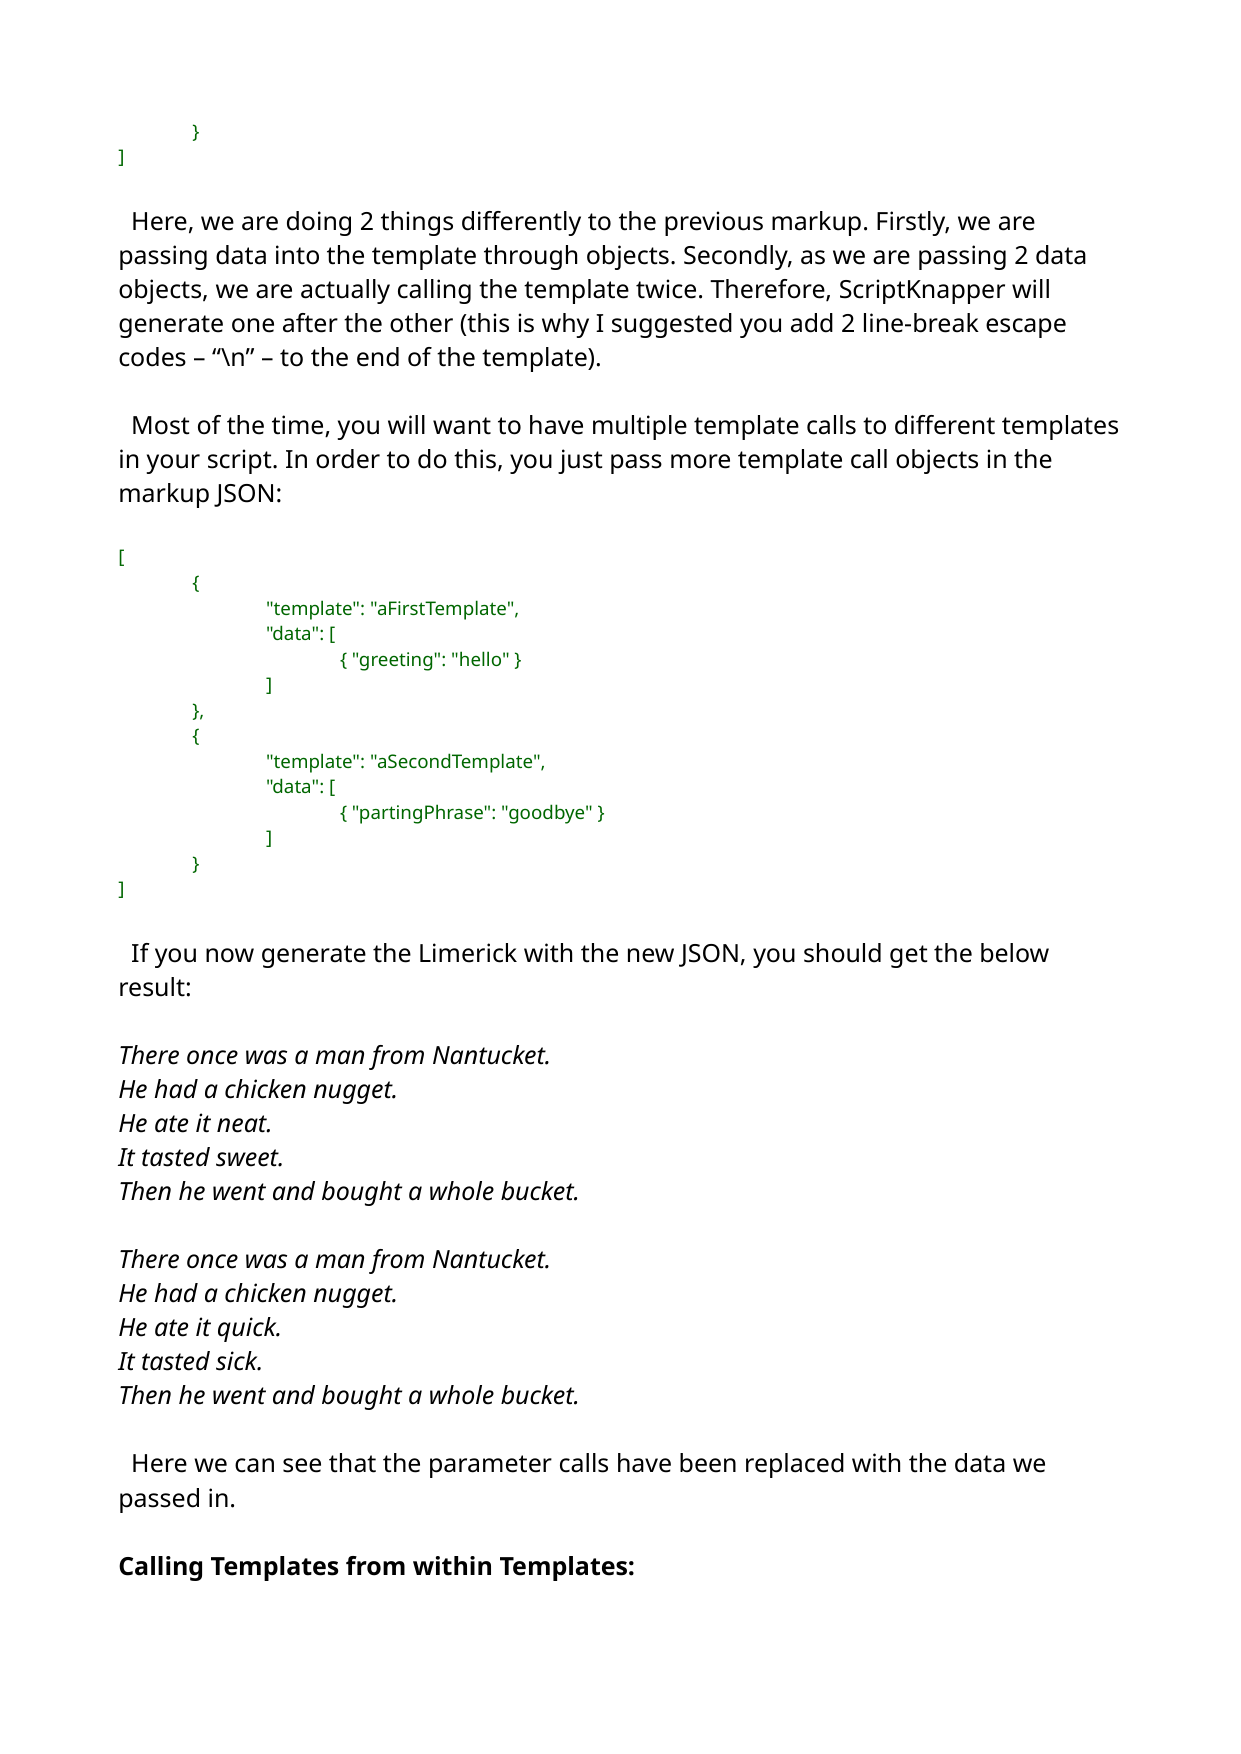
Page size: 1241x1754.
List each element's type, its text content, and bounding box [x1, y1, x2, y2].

text { [118, 722, 1122, 748]
text He ate it neat. [118, 1106, 1122, 1139]
text He ate it quick. [118, 1310, 1122, 1344]
text ] [118, 671, 1122, 697]
text Then he went and bought a whole bucket. [118, 1174, 1122, 1208]
text { "partingPhrase": "goodbye" } [118, 799, 1122, 824]
text Then he went and bought a whole bucket. [118, 1378, 1122, 1412]
text Most of the time, you will want to have multiple template calls to different templates in your script. In order to do this, you just pass more template call objects in the markup JSON: [118, 408, 1122, 510]
text If you now generate the Limerick with the new JSON, you should get the below result: [118, 935, 1122, 1003]
text ] [118, 824, 1122, 850]
text ] [118, 876, 1122, 901]
text "data": [ [118, 620, 1122, 646]
text It tasted sweet. [118, 1139, 1122, 1174]
text "data": [ [118, 773, 1122, 799]
text "template": "aFirstTemplate", [118, 595, 1122, 620]
text } [118, 118, 1122, 144]
text } [118, 850, 1122, 876]
text { [118, 569, 1122, 595]
text It tasted sick. [118, 1344, 1122, 1378]
text passing data into the template through objects. Secondly, as we are passing 2 data objects, we are actually calling the template twice. Therefore, ScriptKnapper will generate one after the other (this is why I suggested you add 2 line-break escape codes – “\n” – to the end of the template). [118, 237, 1122, 373]
text Here we can see that the parameter calls have been replaced with the data we passed in. [118, 1446, 1122, 1514]
text { "greeting": "hello" } [118, 646, 1122, 671]
text He had a chicken nugget. [118, 1071, 1122, 1106]
text There once was a man from Nantucket. [118, 1037, 1122, 1071]
text He had a chicken nugget. [118, 1276, 1122, 1310]
text }, [118, 697, 1122, 722]
text [ [118, 544, 1122, 569]
text "template": "aSecondTemplate", [118, 748, 1122, 773]
text Here, we are doing 2 things differently to the previous markup. Firstly, we are [118, 203, 1122, 237]
text ] [118, 144, 1122, 169]
text There once was a man from Nantucket. [118, 1242, 1122, 1276]
text Calling Templates from within Templates: [118, 1548, 1122, 1582]
